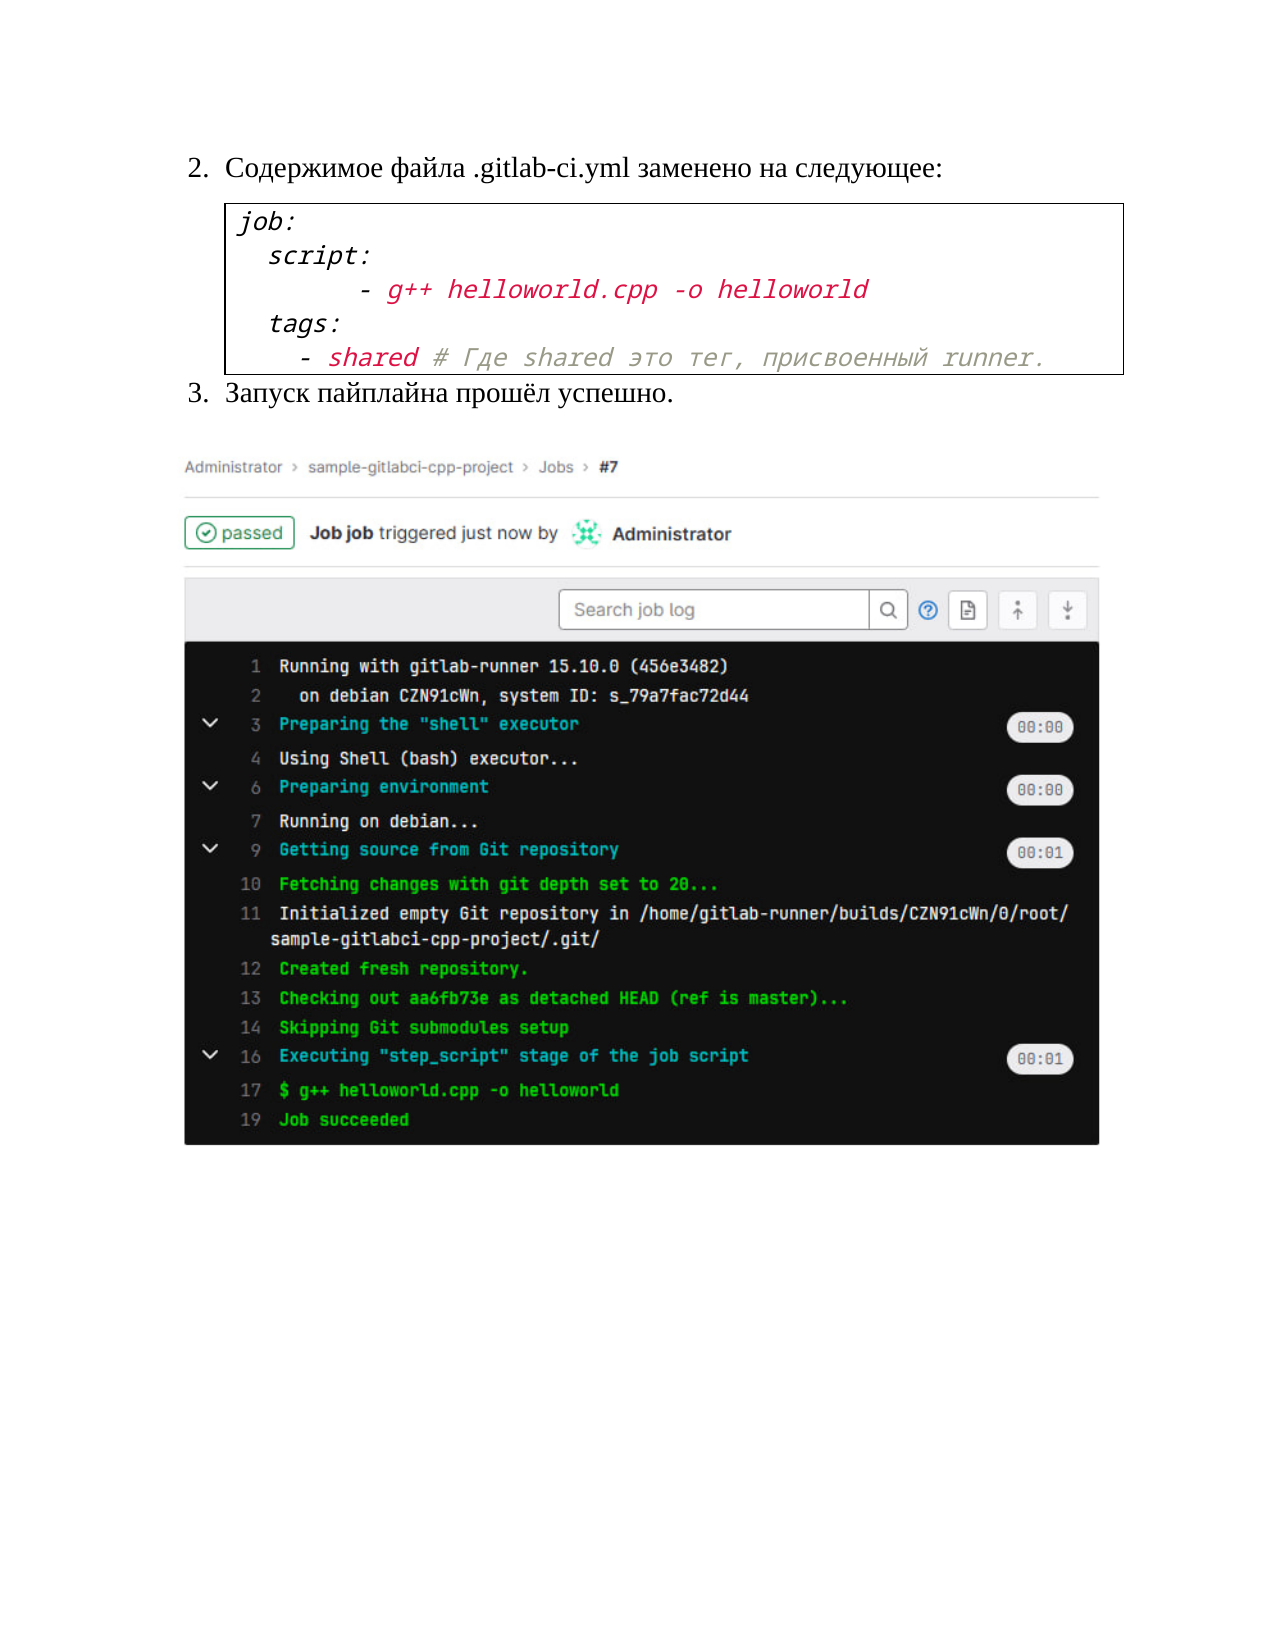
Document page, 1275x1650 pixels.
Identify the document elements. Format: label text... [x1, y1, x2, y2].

list Содержимое файла .gitlab-ci.yml заменено на следующее: [187, 150, 1125, 183]
table_header job: script: - g++ helloworld.cpp -o helloworld tags: - shared # Где shared это тег, присвоенный runner. [226, 204, 1123, 374]
list Запуск пайплайна прошёл успешно. [187, 375, 1125, 409]
picture [168, 447, 1107, 1181]
